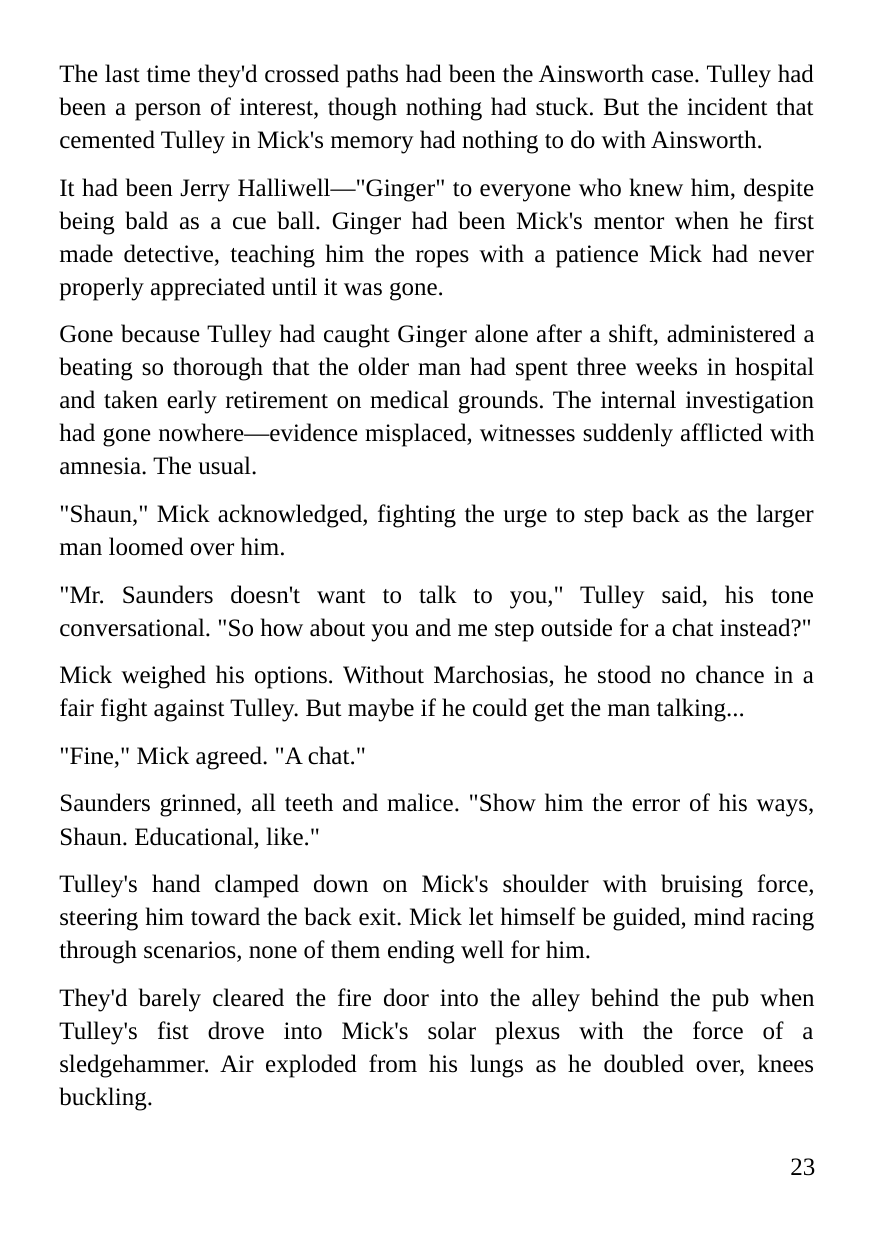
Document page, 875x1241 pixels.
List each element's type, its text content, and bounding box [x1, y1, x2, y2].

text The last time they'd crossed paths had been the Ainsworth case. Tulley had been a person of interest, though nothing had stuck. But the incident that cemented Tulley in Mick's memory had nothing to do with Ainsworth. [59, 59, 815, 154]
text They'd barely cleared the fire door into the alley behind the pub when Tulley's fist drove into Mick's solar plexus with the force of a sledgehammer. Air exploded from his lungs as he doubled over, knees buckling. [59, 983, 815, 1111]
text It had been Jerry Halliwell—"Ginger" to everyone who knew him, despite being bald as a cue ball. Ginger had been Mick's mentor when he first made detective, teaching him the ropes with a patience Mick had never properly appreciated until it was gone. [59, 173, 815, 301]
text Saunders grinned, all teeth and malice. "Show him the error of his ways, Shaun. Educational, like." [59, 788, 815, 850]
text "Shaun," Mick acknowledged, fighting the urge to step back as the larger man loomed over him. [59, 499, 815, 561]
text "Mr. Saunders doesn't want to talk to you," Tulley said, his tone conversational. "So how about you and me step outside for a chat instead?" [59, 580, 815, 641]
text Tulley's hand clamped down on Mick's shoulder with bruising force, steering him toward the back exit. Mick let himself be guided, mind racing through scenarios, none of them ending well for him. [59, 869, 815, 964]
text "Fine," Mick agreed. "A chat." [59, 741, 815, 770]
text Mick weighed his options. Without Marchosias, he stood no chance in a fair fight against Tulley. But maybe if he could get the man talking... [59, 660, 815, 722]
text Gone because Tulley had caught Ginger alone after a shift, administered a beating so thorough that the older man had spent three weeks in hospital and taken early retirement on medical grounds. The internal investigation had gone nowhere—evidence misplaced, witnesses suddenly afflicted with amnesia. The usual. [59, 319, 815, 480]
